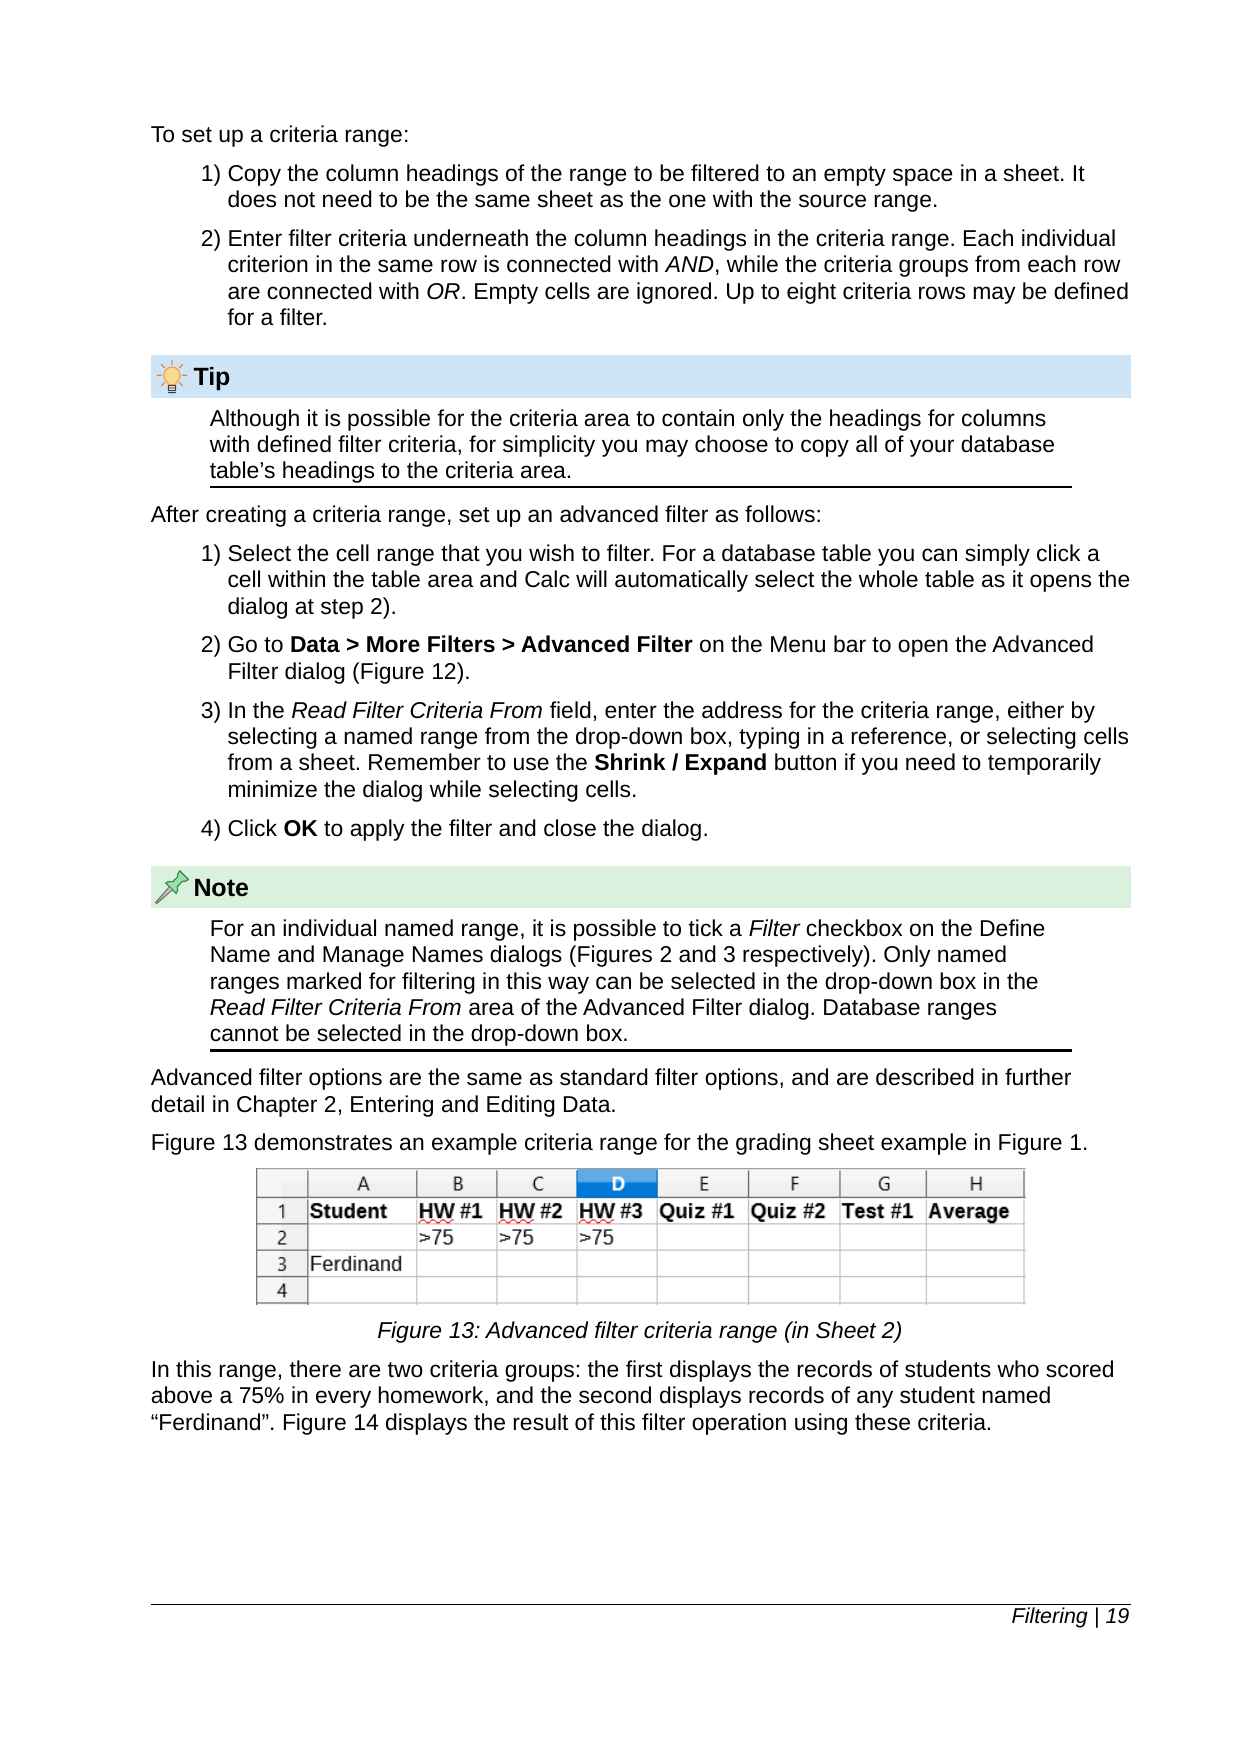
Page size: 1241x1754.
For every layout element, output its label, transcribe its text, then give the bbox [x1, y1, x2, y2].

text In this range, there are two criteria groups: the first displays the records of students who scored above a 75% in every homework, and the second displays records of any student named “Ferdinand”. Figure 14 displays the result of this filter operation using these criteria. [151, 1356, 1131, 1435]
list Go to Data > More Filters > Advanced Filter on the Menu bar to open the Advanced Filter dialog (Figure 12). [227, 631, 1131, 684]
text Advanced filter options are the same as standard filter options, and are described in further detail in Chapter 2, Entering and Editing Data. [151, 1064, 1131, 1117]
list To set up a criteria range: [151, 121, 1131, 147]
list Copy the column headings of the range to be filtered to an empty space in a sheet. It does not need to be the same sheet as the one with the source range. [227, 160, 1131, 213]
text Figure 13 demonstrates an example criteria range for the grading sheet example in Figure 1. [151, 1129, 1131, 1156]
text For an individual named range, it is possible to tick a Filter checkbox on the Define Name and Manage Names dialogs (Figures 2 and 3 respectively). Only named ranges marked for filtering in this way can be selected in the drop-down box in the Read Filter Criteria From area of the Advanced Filter dialog. Database ranges cannot be selected in the drop-down box. [209, 915, 1072, 1052]
list After creating a criteria range, set up an advanced filter as follows: [151, 501, 1131, 527]
list Click OK to apply the filter and close the dialog. [227, 814, 1131, 841]
text Figure 13: Advanced filter criteria range (in Sheet 2) [256, 1317, 1026, 1343]
text Although it is possible for the criteria area to contain only the headings for columns with defined filter criteria, for simplicity you may choose to copy all of your database table’s headings to the criteria area. [209, 404, 1072, 488]
picture [256, 1168, 1026, 1305]
list Select the cell range that you wish to filter. For a database table you can simply click a cell within the table area and Calc will automatically select the whole table as it opens the dialog at step 2). [227, 540, 1131, 619]
subtitle Tip [151, 355, 1131, 398]
subtitle Note [193, 866, 1131, 908]
list Enter filter criteria underneath the column headings in the criteria range. Each individual criterion in the same row is connected with AND, while the criteria groups from each row are connected with OR. Empty cells are ignored. Up to eight criteria rows may be defined for a filter. [227, 225, 1131, 331]
list In the Read Filter Criteria From field, enter the address for the criteria range, either by selecting a named range from the drop-down box, typing in a reference, or selecting cells from a sheet. Remember to use the Shrink / Expand button if you need to temporarily minimize the dialog while selecting cells. [227, 697, 1131, 802]
